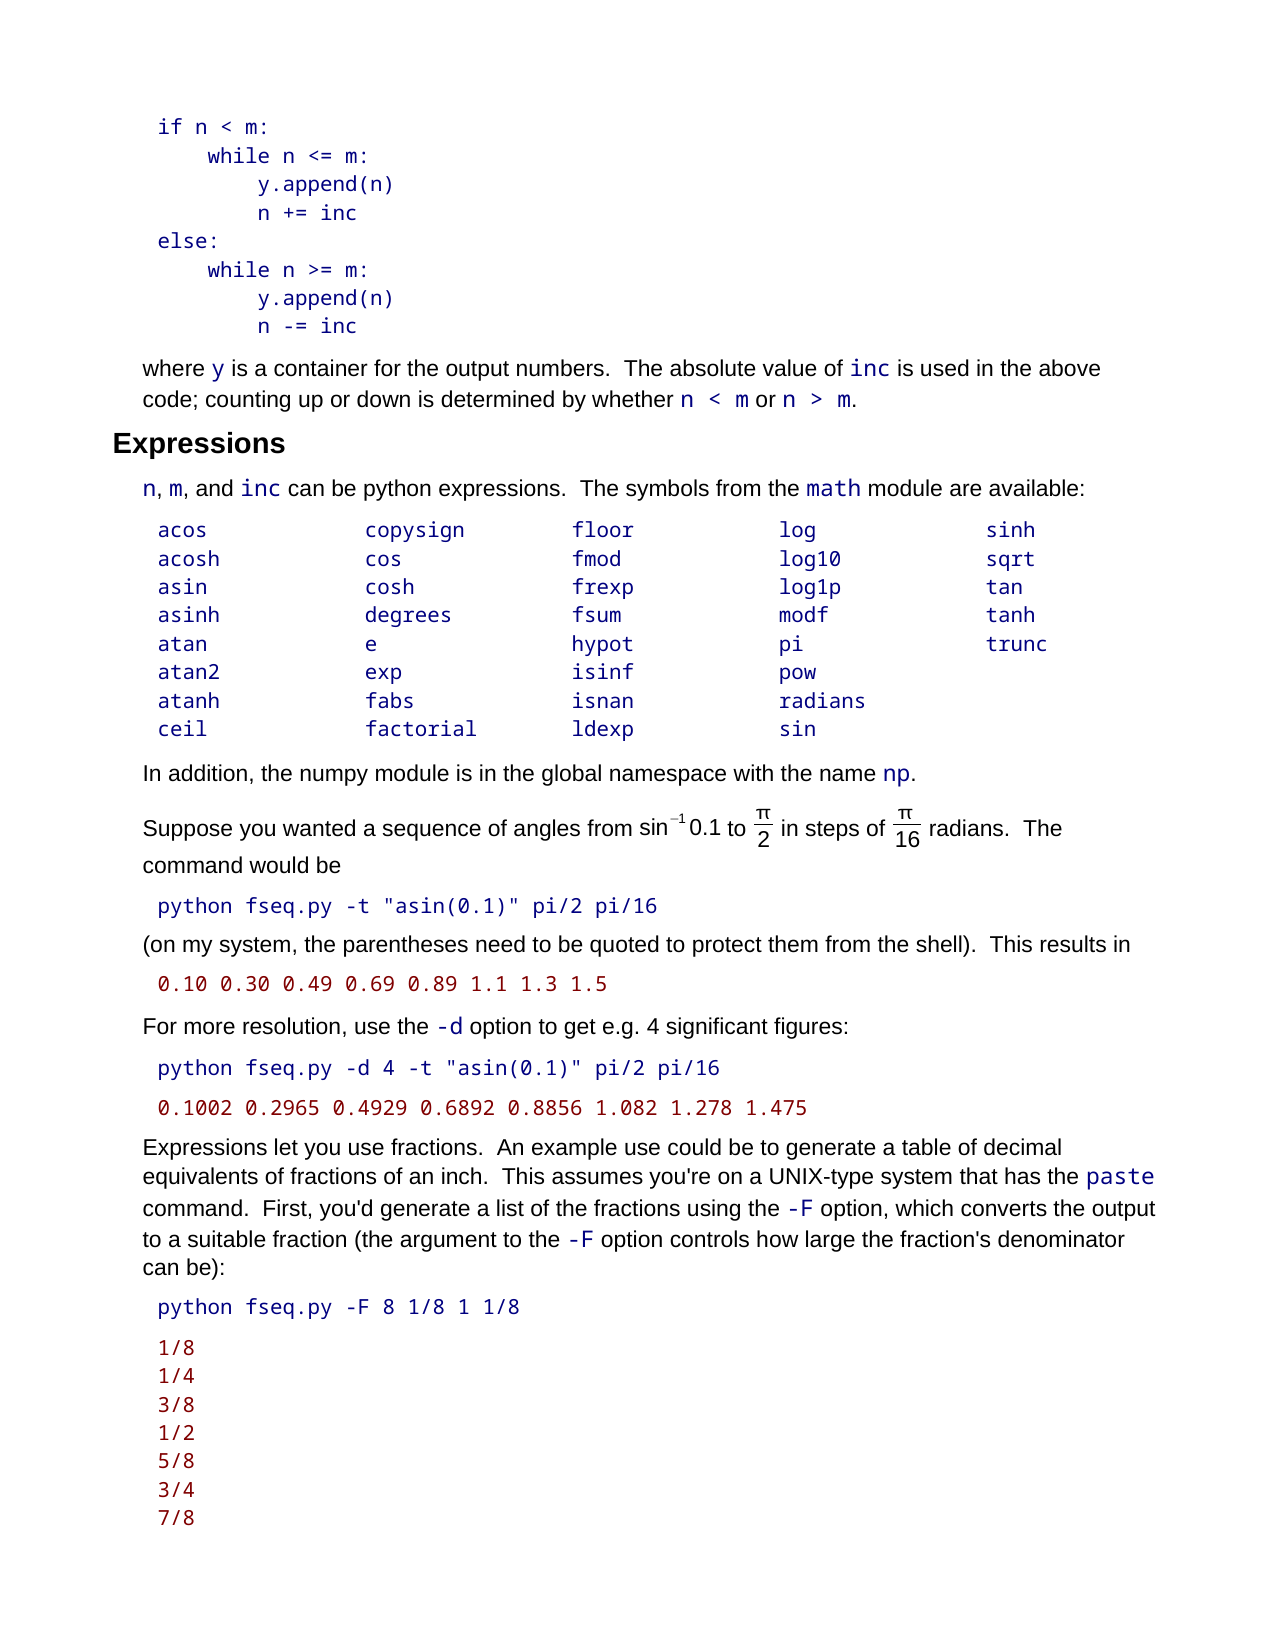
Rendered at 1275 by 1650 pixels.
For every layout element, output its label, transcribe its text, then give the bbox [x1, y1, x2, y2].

text pow [778, 657, 940, 686]
text n -= inc [157, 312, 1162, 340]
text python fseq.py -F 8 1/8 1 1/8 [157, 1292, 1162, 1321]
text while n <= m: [157, 141, 1162, 169]
text 3/4 [157, 1475, 1162, 1503]
text For more resolution, use the -d option to get e.g. 4 significant figures: [142, 1010, 1162, 1041]
text copysign [364, 515, 526, 544]
text 3/8 [157, 1390, 1162, 1418]
text floor [571, 515, 733, 544]
text sqrt [985, 544, 1147, 572]
text ceil [157, 714, 319, 743]
text modf [778, 601, 940, 629]
text Expressions let you use fractions. An example use could be to generate a table of decimal equivalents of fractions of an inch. This assumes you're on a UNIX-type system that has the paste command. First, you'd generate a list of the fractions using the -F option, which converts the output to a suitable fraction (the argument to the -F option controls how large the fraction's denominator can be): [142, 1134, 1162, 1280]
text e [364, 629, 526, 657]
text In addition, the numpy module is in the global namespace with the name np. [142, 757, 1162, 788]
text acos [157, 515, 319, 544]
text python fseq.py -t "asin(0.1)" pi/2 pi/16 [157, 891, 1162, 919]
text acosh [157, 544, 319, 572]
text frexp [571, 572, 733, 601]
text sinh [985, 515, 1147, 544]
text Suppose you wanted a sequence of angles from to in steps of radians. The command would be [142, 800, 1162, 879]
text (on my system, the parentheses need to be quoted to protect them from the shell). This results in [142, 931, 1162, 957]
text 0.1002 0.2965 0.4929 0.6892 0.8856 1.082 1.278 1.475 [157, 1093, 1162, 1122]
text where y is a container for the output numbers. The absolute value of inc is used in the above code; counting up or down is determined by whether n < m or n > m. [142, 352, 1162, 414]
text fmod [571, 544, 733, 572]
text asinh [157, 601, 319, 629]
text radians [778, 686, 940, 714]
text python fseq.py -d 4 -t "asin(0.1)" pi/2 pi/16 [157, 1053, 1162, 1082]
text n += inc [157, 198, 1162, 226]
text 5/8 [157, 1447, 1162, 1475]
text atanh [157, 686, 319, 714]
text trunc [985, 629, 1147, 657]
text log1p [778, 572, 940, 601]
text cos [364, 544, 526, 572]
text y.append(n) [157, 283, 1162, 312]
text hypot [571, 629, 733, 657]
text 1/4 [157, 1361, 1162, 1390]
text 1/2 [157, 1418, 1162, 1447]
text atan [157, 629, 319, 657]
text fabs [364, 686, 526, 714]
text pi [778, 629, 940, 657]
text tan [985, 572, 1147, 601]
text sin [778, 714, 940, 743]
text 7/8 [157, 1503, 1162, 1532]
text isinf [571, 657, 733, 686]
text if n < m: [157, 112, 1162, 141]
text atan2 [157, 657, 319, 686]
subtitle Expressions [112, 426, 1162, 460]
text isnan [571, 686, 733, 714]
text tanh [985, 601, 1147, 629]
text cosh [364, 572, 526, 601]
text else: [157, 226, 1162, 255]
text exp [364, 657, 526, 686]
text 0.10 0.30 0.49 0.69 0.89 1.1 1.3 1.5 [157, 969, 1162, 998]
text n, m, and inc can be python expressions. The symbols from the math module are available: [142, 472, 1162, 503]
text fsum [571, 601, 733, 629]
text while n >= m: [157, 255, 1162, 283]
text y.append(n) [157, 169, 1162, 198]
text degrees [364, 601, 526, 629]
text factorial [364, 714, 526, 743]
text log10 [778, 544, 940, 572]
text log [778, 515, 940, 544]
text asin [157, 572, 319, 601]
text ldexp [571, 714, 733, 743]
text 1/8 [157, 1333, 1162, 1361]
